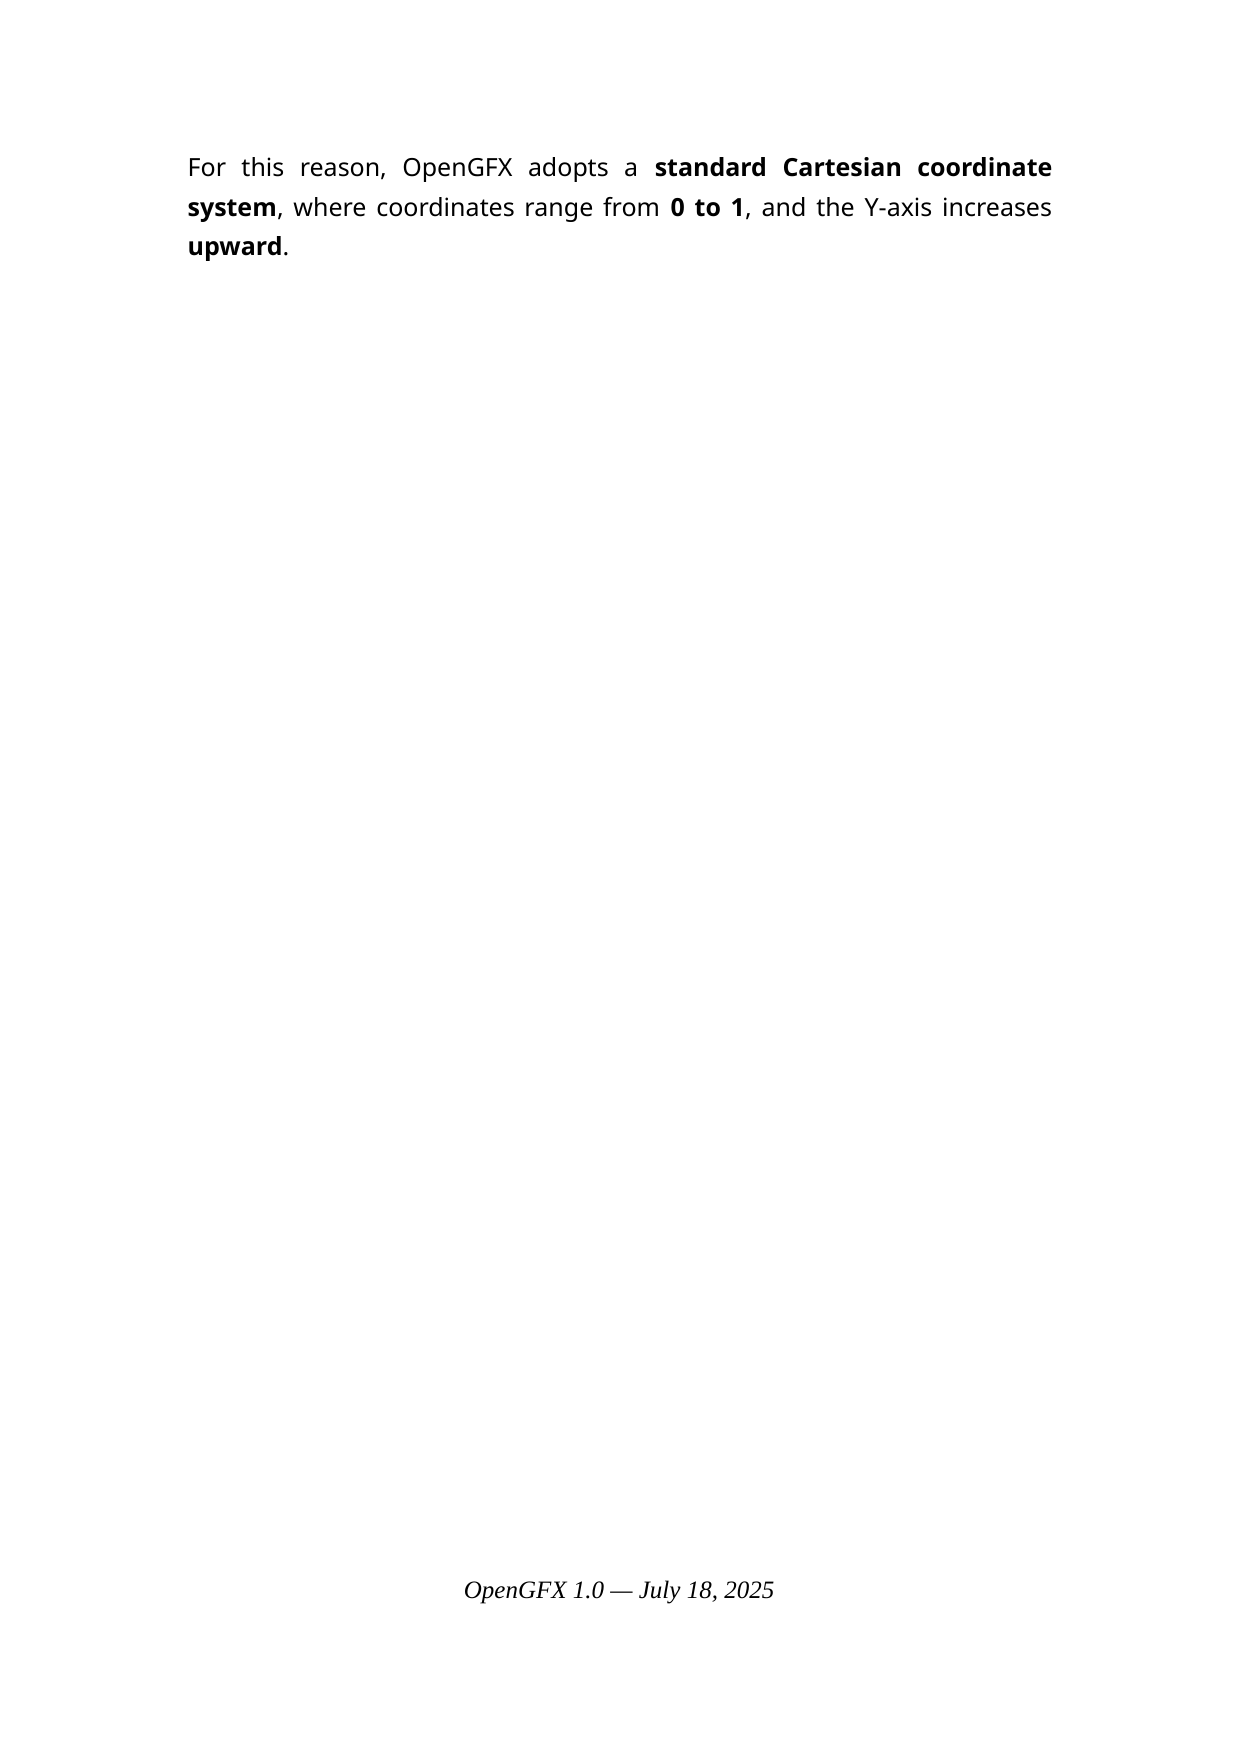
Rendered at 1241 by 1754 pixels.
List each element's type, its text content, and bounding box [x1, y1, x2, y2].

text For this reason, OpenGFX adopts a standard Cartesian coordinate system, where coordinates range from 0 to 1, and the Y-axis increases upward. [187, 150, 1053, 262]
